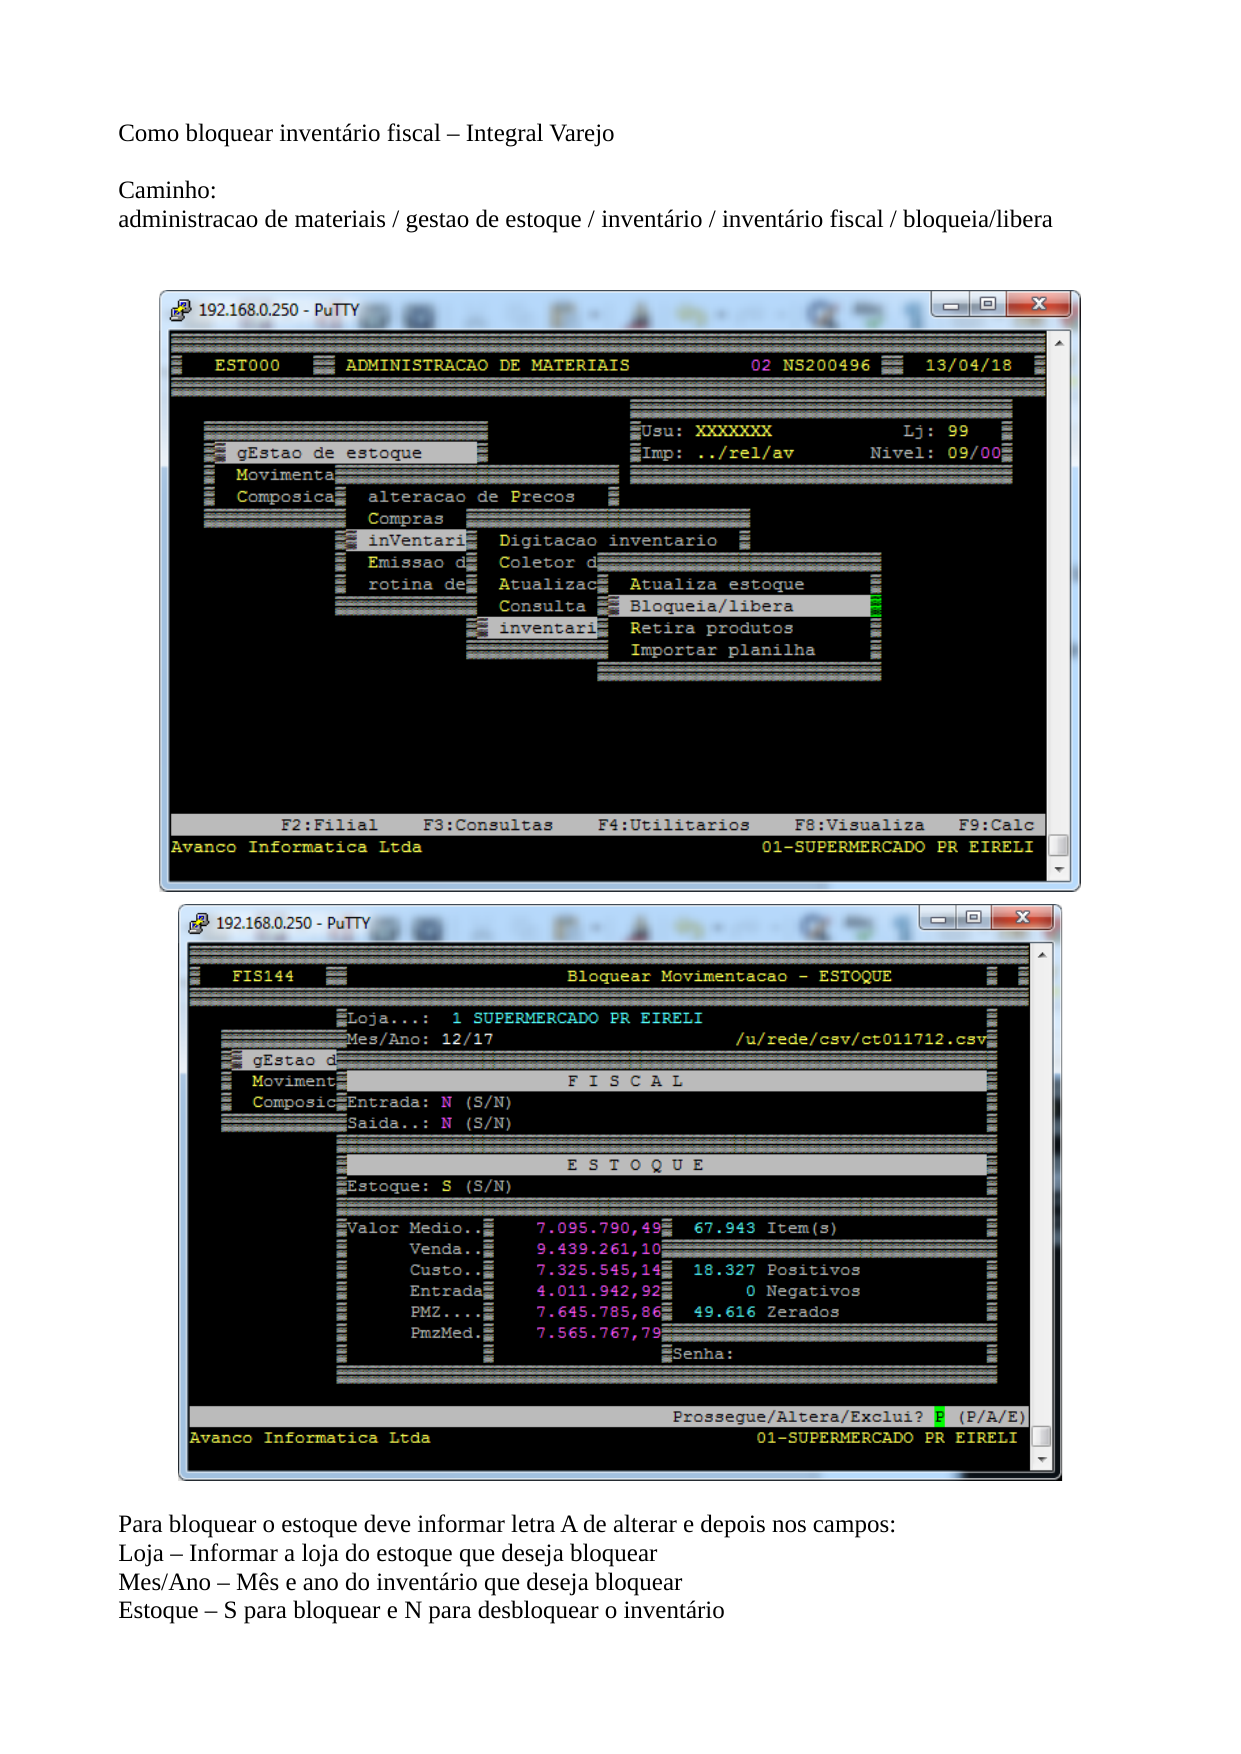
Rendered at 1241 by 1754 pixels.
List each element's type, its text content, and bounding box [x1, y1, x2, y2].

text Como bloquear inventário fiscal – Integral Varejo [118, 118, 1122, 147]
picture [159, 290, 1081, 892]
text Caminho: administracao de materiais / gestao de estoque / inventário / inventário fiscal / bloqueia/libera [118, 176, 1122, 233]
picture [178, 904, 1063, 1481]
text Para bloquear o estoque deve informar letra A de alterar e depois nos campos: [118, 1509, 1122, 1538]
text Estoque – S para bloquear e N para desbloquear o inventário [118, 1596, 1122, 1624]
text Loja – Informar a loja do estoque que deseja bloquear Mes/Ano – Mês e ano do inventário que deseja bloquear [118, 1538, 1122, 1596]
